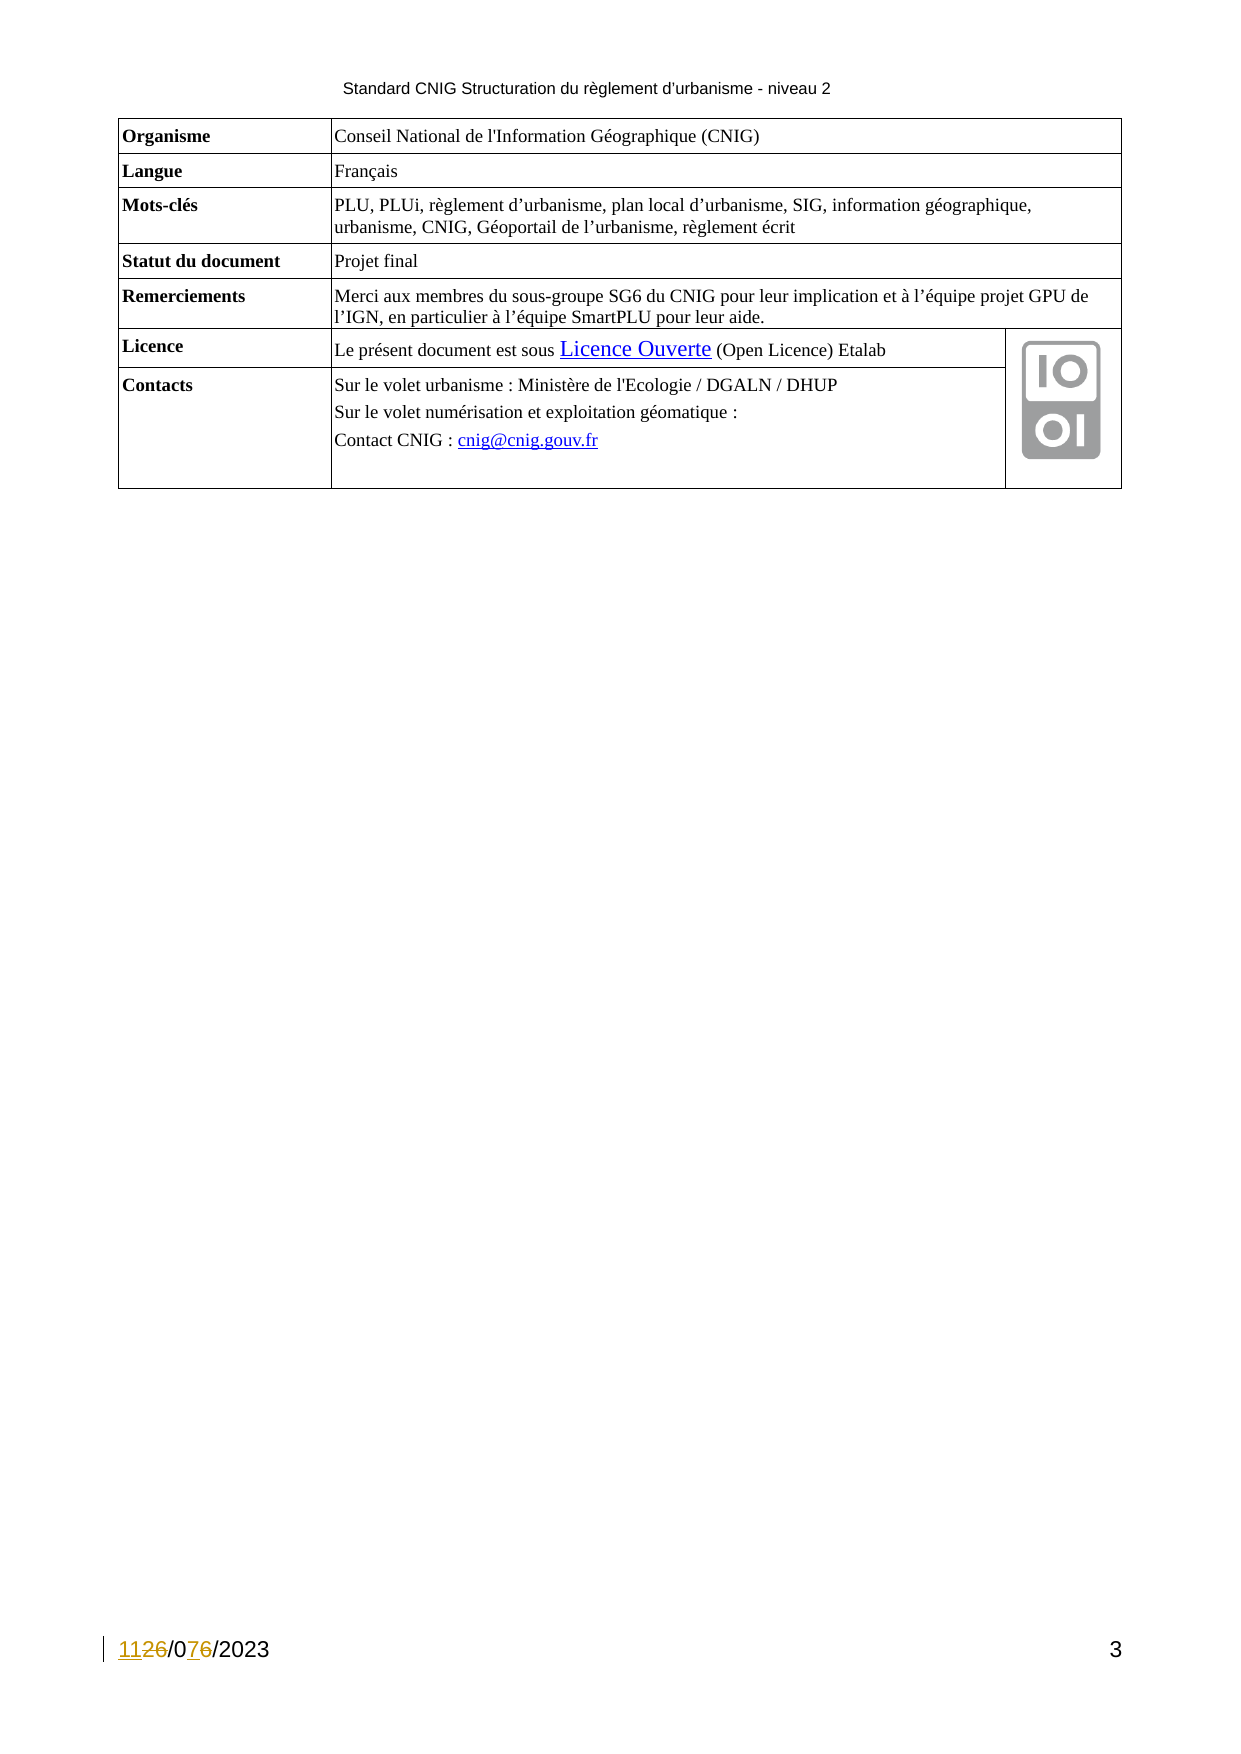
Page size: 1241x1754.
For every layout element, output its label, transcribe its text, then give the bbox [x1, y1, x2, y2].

table_cell PLU, PLUi, règlement d’urbanisme, plan local d’urbanisme, SIG, information géographique, urbanisme, CNIG, Géoportail de l’urbanisme, règlement écrit [332, 188, 1121, 243]
table_cell Remerciements [119, 279, 331, 328]
table_cell Sur le volet urbanisme : Ministère de l'Ecologie / DGALN / DHUP Sur le volet numérisation et exploitation géomatique : Contact CNIG : cnig@cnig.gouv.fr [332, 368, 1005, 488]
picture [1020, 338, 1104, 462]
table_cell Statut du document [119, 244, 331, 278]
table_cell [1006, 329, 1121, 488]
table_cell Le présent document est sous Licence Ouverte (Open Licence) Etalab [332, 329, 1005, 367]
table_cell Mots-clés [119, 188, 331, 243]
table_cell Merci aux membres du sous-groupe SG6 du CNIG pour leur implication et à l’équipe projet GPU de l’IGN, en particulier à l’équipe SmartPLU pour leur aide. [332, 279, 1121, 328]
table_cell Langue [119, 154, 331, 187]
table_cell Conseil National de l'Information Géographique (CNIG) [332, 119, 1121, 153]
table_cell Contacts [119, 368, 331, 488]
table_cell Français [332, 154, 1121, 187]
table_cell Projet final [332, 244, 1121, 278]
table_cell Organisme [119, 119, 331, 153]
table_cell Licence [119, 329, 331, 367]
